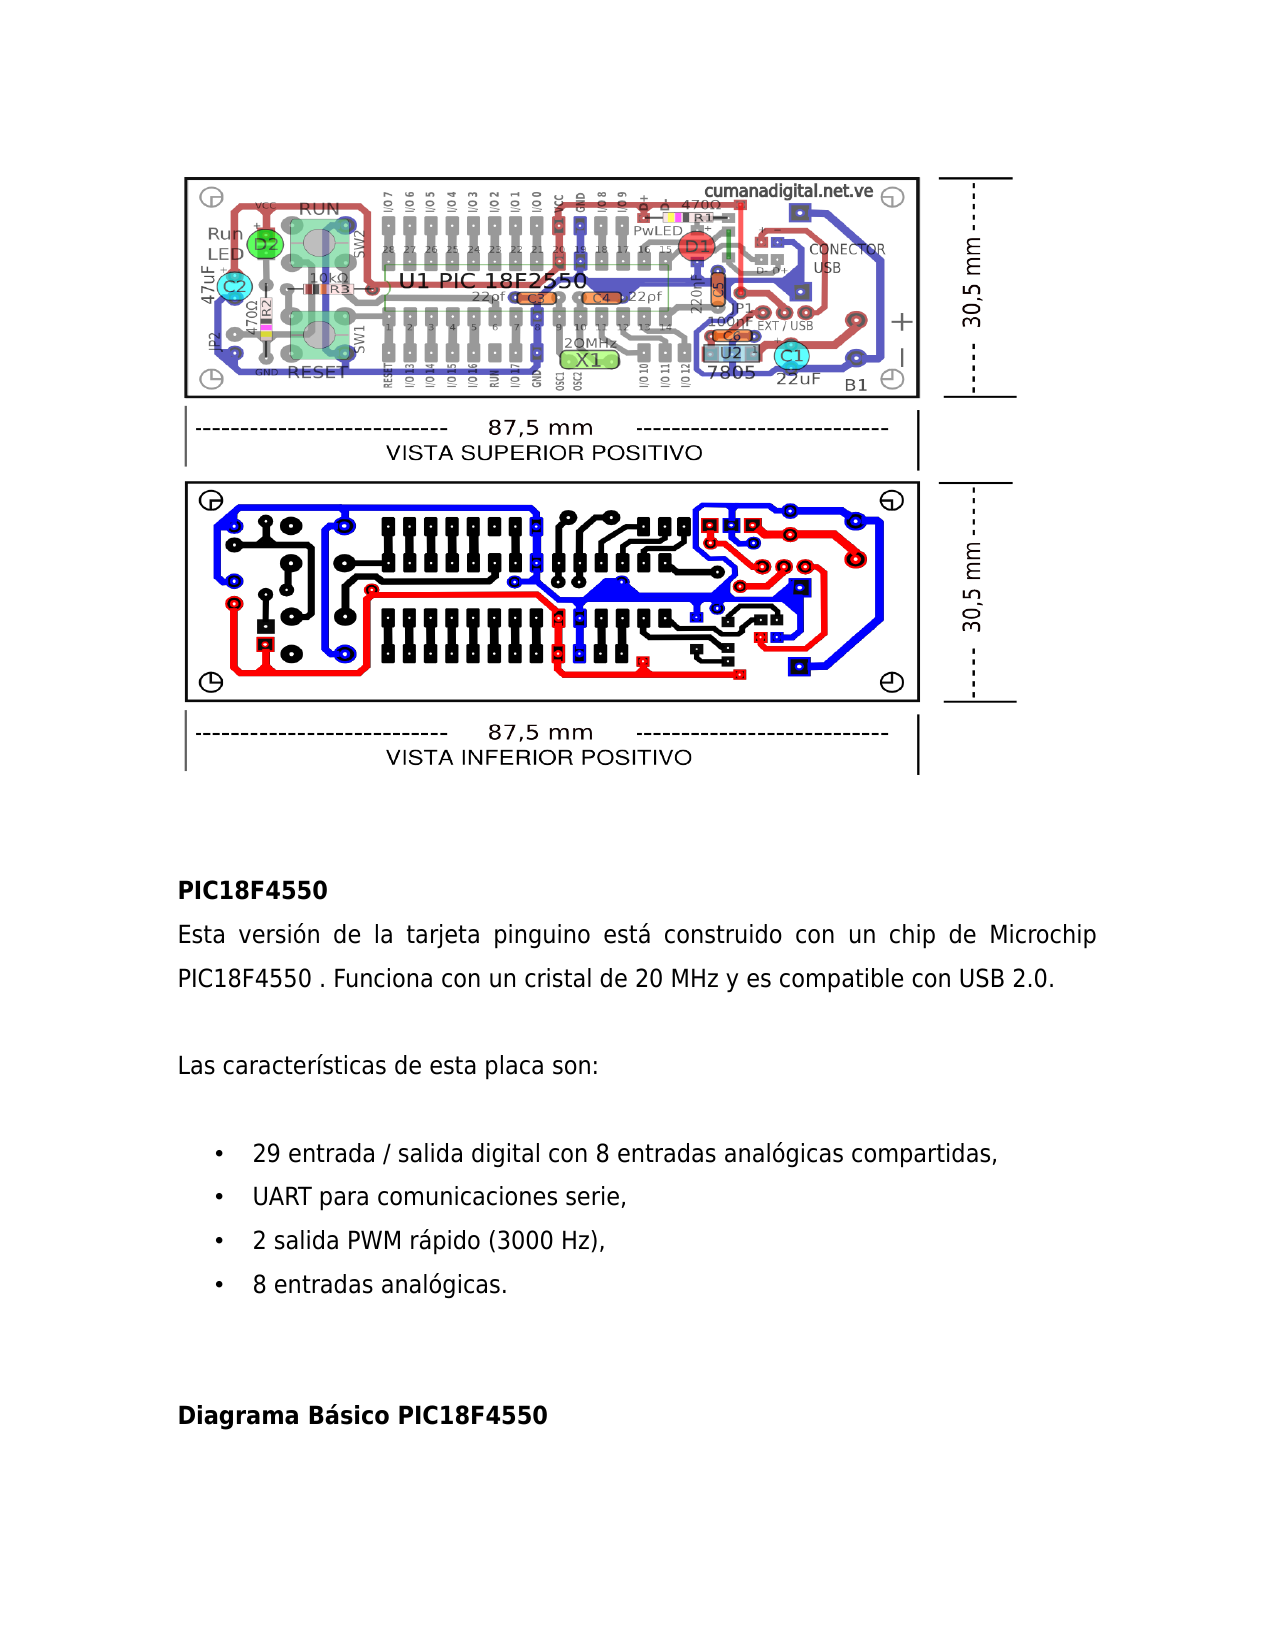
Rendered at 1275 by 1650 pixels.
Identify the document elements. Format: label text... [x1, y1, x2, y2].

text Esta versión de la tarjeta pinguino está construido con un chip de Microchip PIC18F4550 . Funciona con un cristal de 20 MHz y es compatible con USB 2.0. [177, 920, 1098, 993]
text PIC18F4550 [177, 876, 1098, 906]
text Las características de esta placa son: [177, 1051, 1098, 1081]
list 2 salida PWM rápido (3000 Hz), [215, 1226, 1098, 1256]
list 29 entrada / salida digital con 8 entradas analógicas compartidas, [215, 1139, 1098, 1168]
list 8 entradas analógicas. [215, 1270, 1098, 1299]
list UART para comunicaciones serie, [215, 1183, 1098, 1212]
picture [184, 177, 1017, 775]
text Diagrama Básico PIC18F4550 [177, 1401, 1098, 1431]
